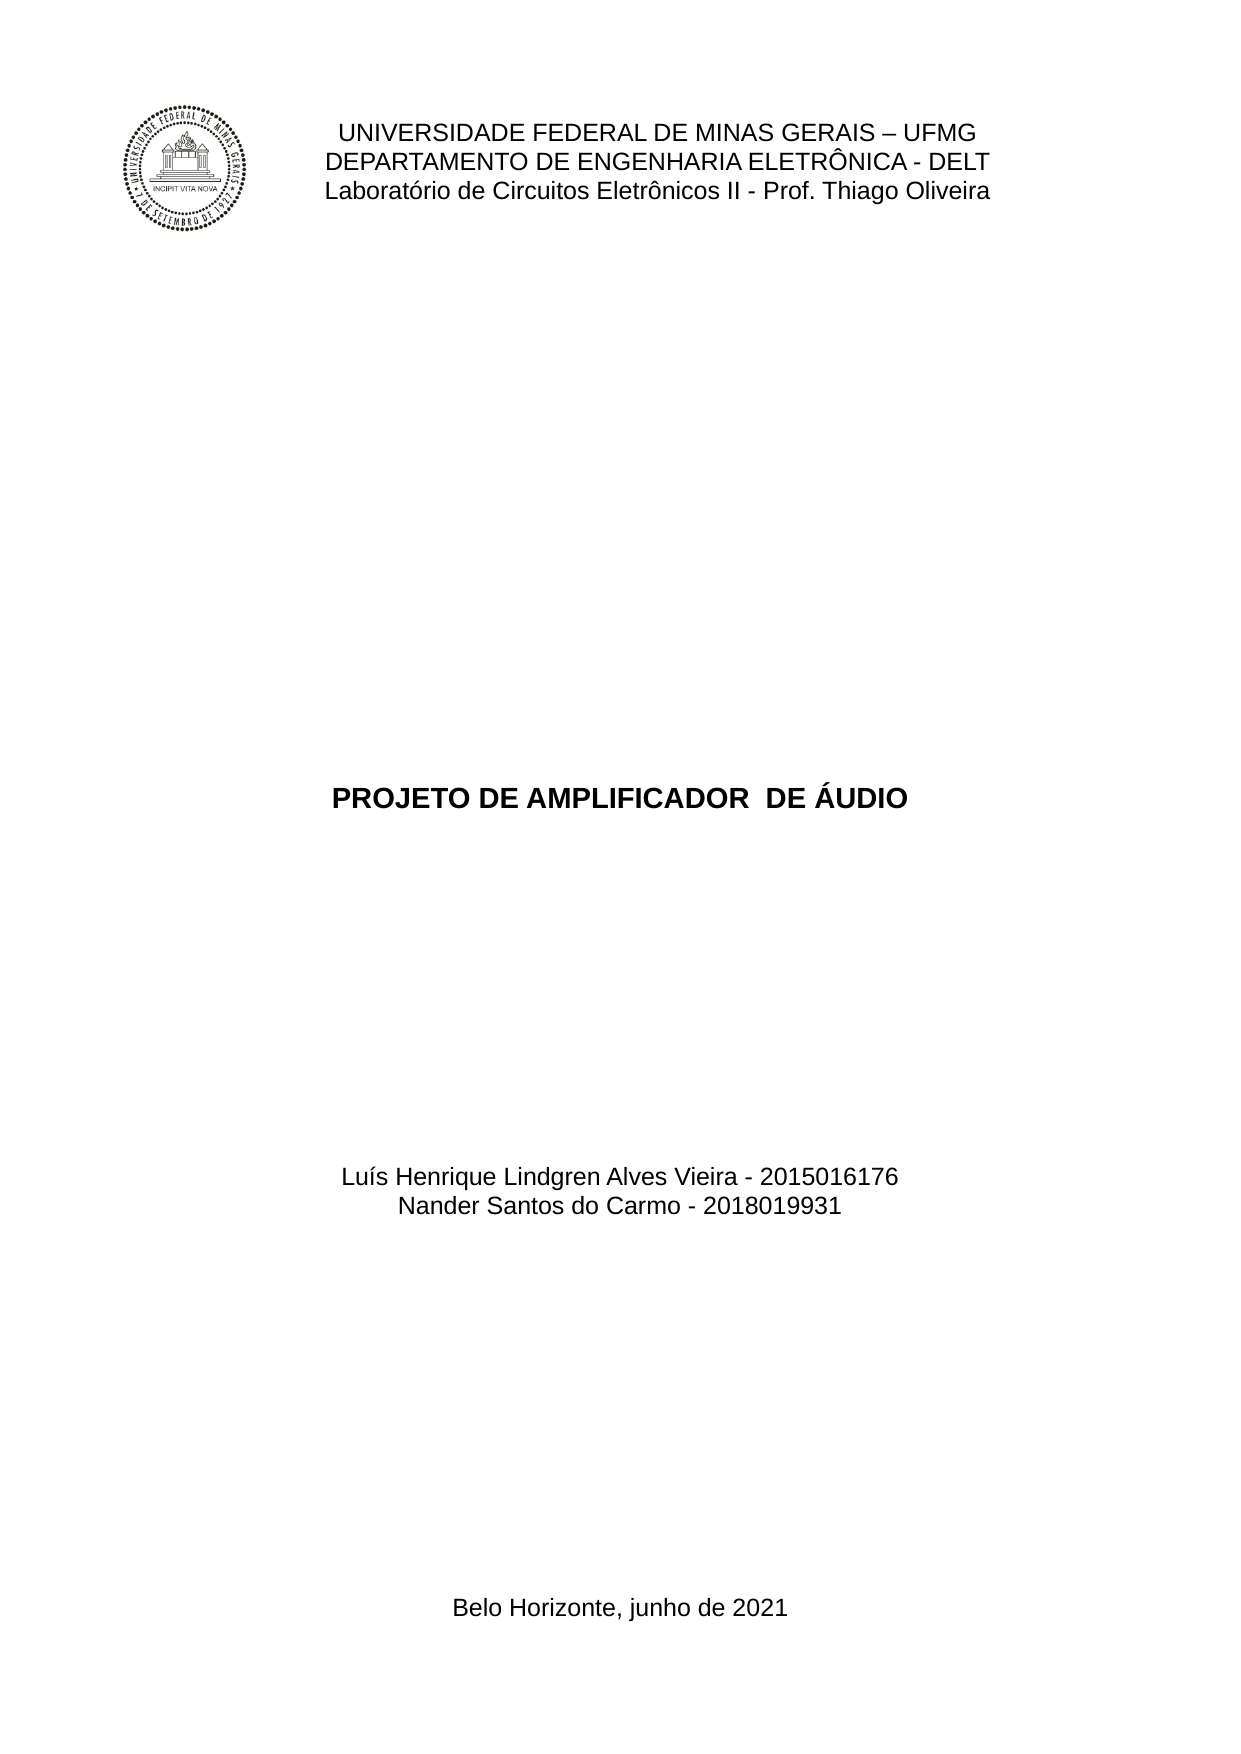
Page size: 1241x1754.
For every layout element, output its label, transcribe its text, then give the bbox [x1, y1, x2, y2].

text Belo Horizonte, junho de 2021 [118, 1593, 1122, 1622]
text Nander Santos do Carmo - 2018019931 [118, 1191, 1122, 1220]
picture [120, 105, 249, 235]
text Luís Henrique Lindgren Alves Vieira - 2015016176 [118, 1162, 1122, 1191]
title PROJETO DE AMPLIFICADOR DE ÁUDIO [118, 781, 1122, 814]
